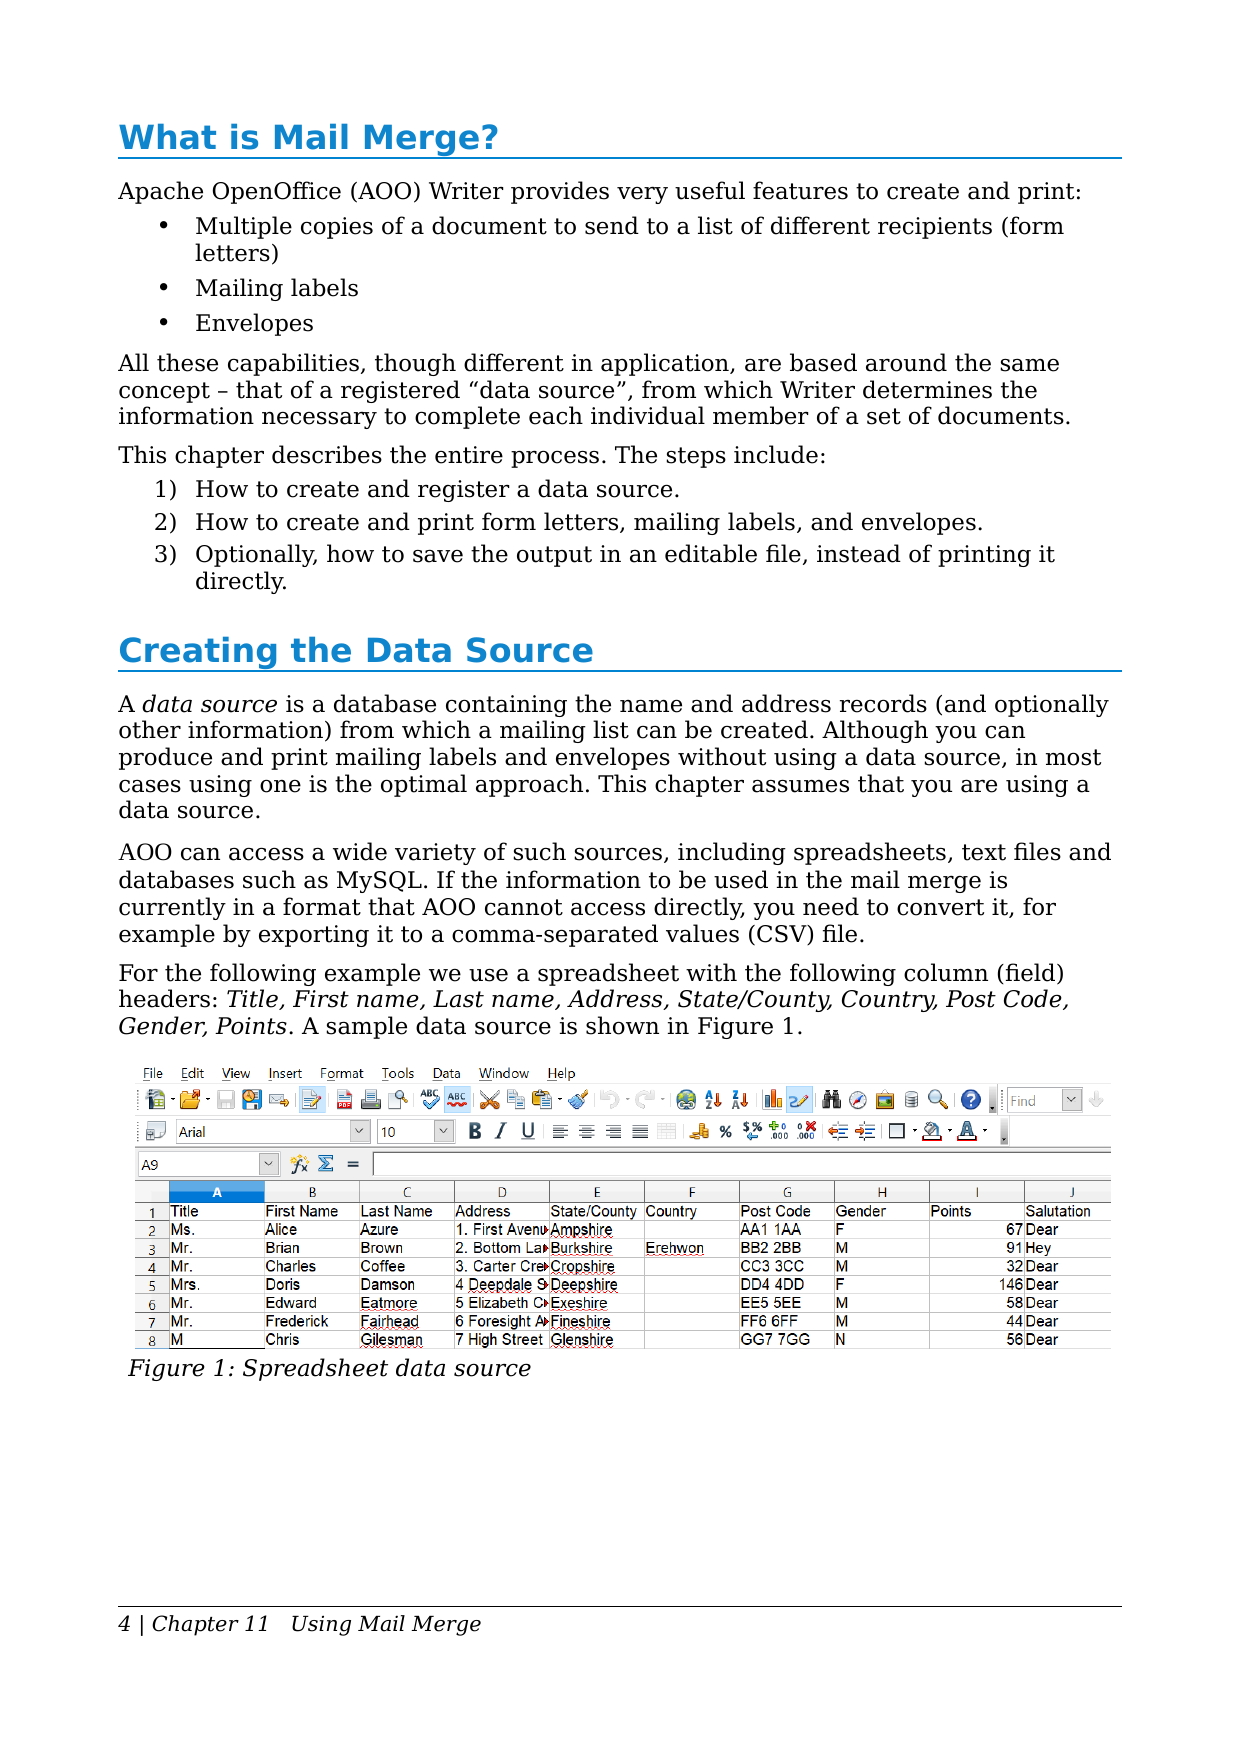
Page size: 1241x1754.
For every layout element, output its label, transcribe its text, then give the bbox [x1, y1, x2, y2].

text For the following example we use a spreadsheet with the following column (field) headers: Title, First name, Last name, Address, State/County, Country, Post Code, Gender, Points. A sample data source is shown in Figure 1. [118, 960, 1122, 1040]
text AOO can access a wide variety of such sources, including spreadsheets, text files and databases such as MySQL. If the information to be used in the mail merge is currently in a format that AOO cannot access directly, you need to convert it, for example by exporting it to a comma-separated values (CSV) file. [118, 837, 1122, 947]
list How to create and print form letters, mailing labels, and envelopes. [177, 509, 1122, 535]
text All these capabilities, though different in application, are based around the same concept – that of a registered “data source”, from which Writer determines the information necessary to complete each individual member of a set of documents. [118, 350, 1122, 430]
subtitle What is Mail Merge? [118, 118, 1122, 157]
list Multiple copies of a document to send to a list of different recipients (form letters) [156, 211, 1122, 267]
picture [135, 1064, 1111, 1349]
list This chapter describes the entire process. The steps include: [118, 443, 1122, 469]
list Mailing labels [156, 273, 1122, 302]
list How to create and register a data source. [177, 476, 1122, 502]
list Apache OpenOffice (AOO) Writer provides very useful features to create and print: [118, 178, 1122, 204]
text Figure 1: Spreadsheet data source [128, 1355, 1112, 1382]
list Optionally, how to save the output in an editable file, instead of printing it directly. [177, 542, 1122, 595]
subtitle Creating the Data Source [118, 631, 1122, 670]
text A data source is a database containing the name and address records (and optionally other information) from which a mailing list can be created. Although you can produce and print mailing labels and envelopes without using a data source, in most cases using one is the optimal approach. This chapter assumes that you are using a data source. [118, 691, 1122, 824]
list Envelopes [156, 308, 1122, 338]
